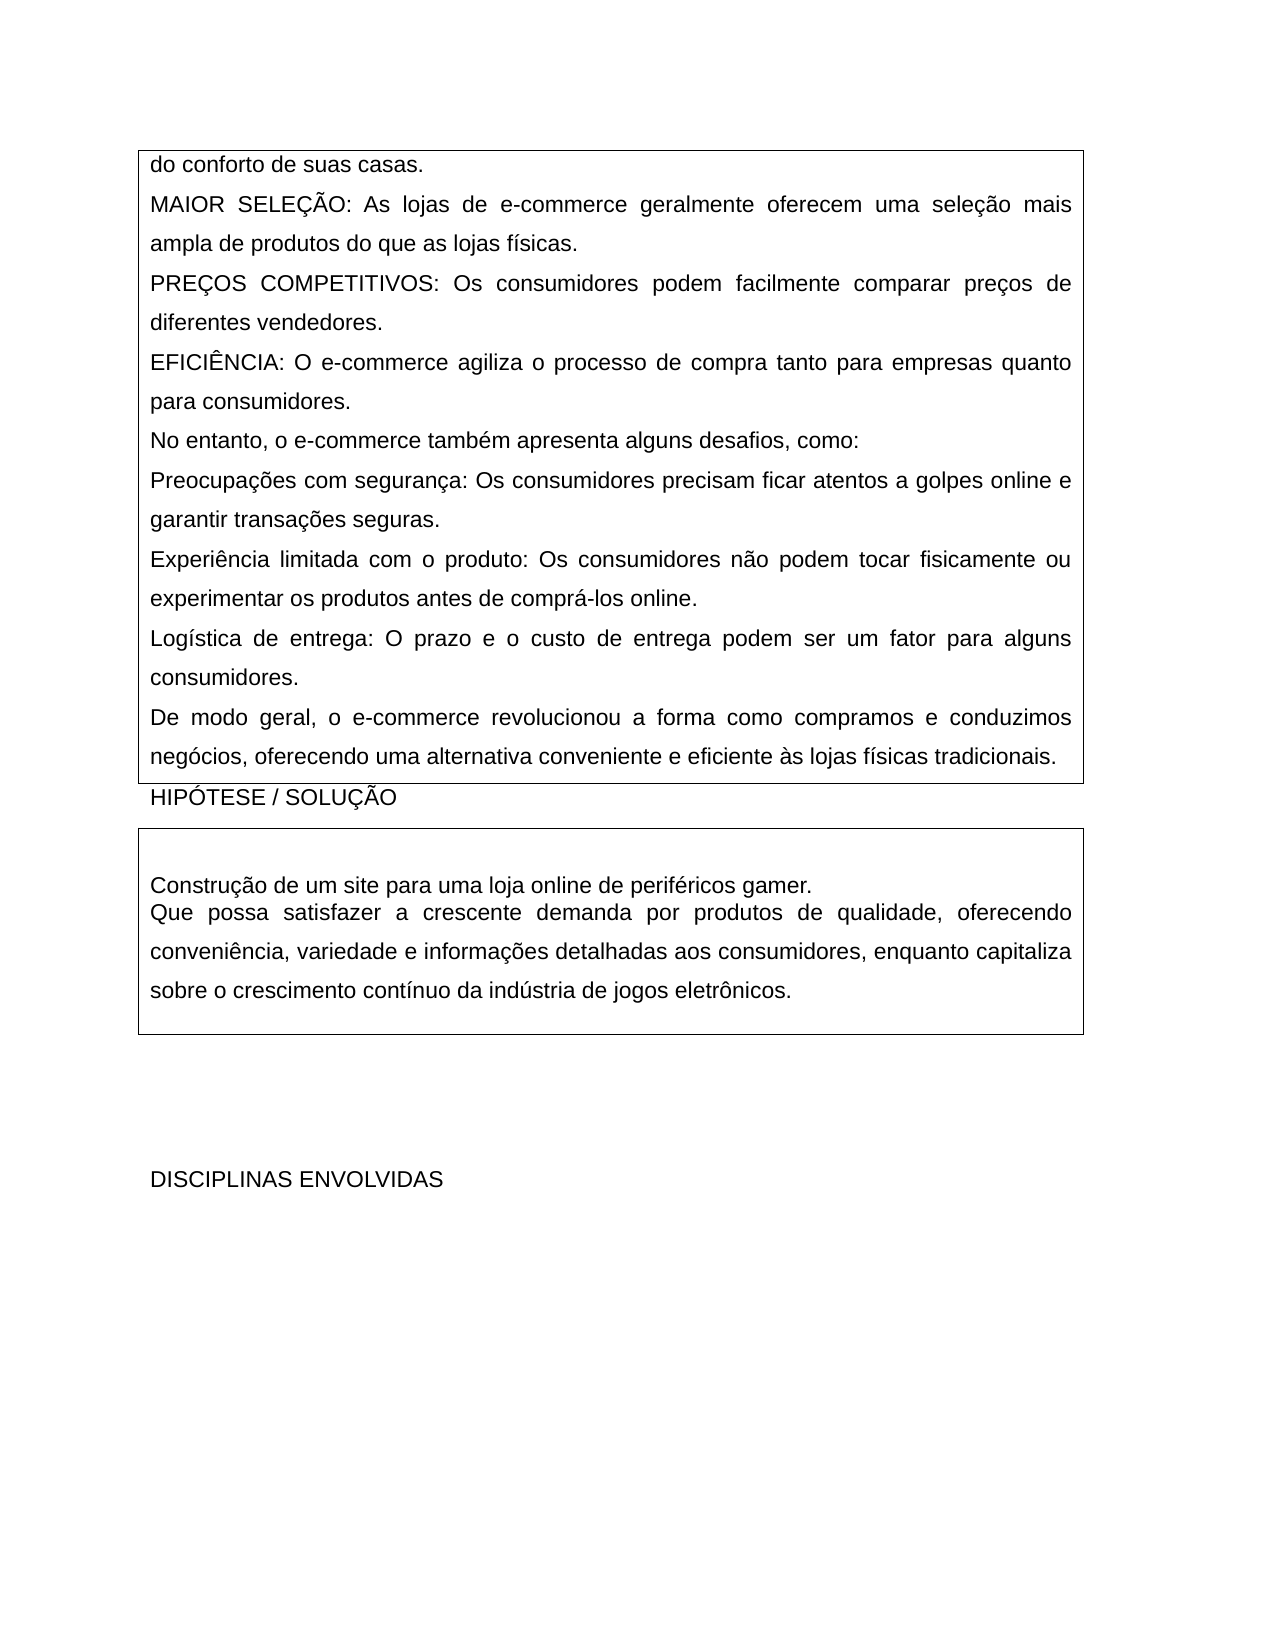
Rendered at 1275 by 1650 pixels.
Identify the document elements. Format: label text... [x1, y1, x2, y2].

text DISCIPLINAS ENVOLVIDAS [150, 1166, 1007, 1192]
table_header Construção de um site para uma loja online de periféricos gamer. Que possa satisfazer a crescente demanda por produtos de qualidade, oferecendo conveniência, variedade e informações detalhadas aos consumidores, enquanto capitaliza sobre o crescimento contínuo da indústria de jogos eletrônicos. [139, 829, 1083, 1033]
text HIPÓTESE / SOLUÇÃO [150, 784, 1125, 811]
table_header do conforto de suas casas. MAIOR SELEÇÃO: As lojas de e-commerce geralmente oferecem uma seleção mais ampla de produtos do que as lojas físicas. PREÇOS COMPETITIVOS: Os consumidores podem facilmente comparar preços de diferentes vendedores. EFICIÊNCIA: O e-commerce agiliza o processo de compra tanto para empresas quanto para consumidores. No entanto, o e-commerce também apresenta alguns desafios, como: Preocupações com segurança: Os consumidores precisam ficar atentos a golpes online e garantir transações seguras. Experiência limitada com o produto: Os consumidores não podem tocar fisicamente ou experimentar os produtos antes de comprá-los online. Logística de entrega: O prazo e o custo de entrega podem ser um fator para alguns consumidores. De modo geral, o e-commerce revolucionou a forma como compramos e conduzimos negócios, oferecendo uma alternativa conveniente e eficiente às lojas físicas tradicionais. [139, 151, 1083, 783]
